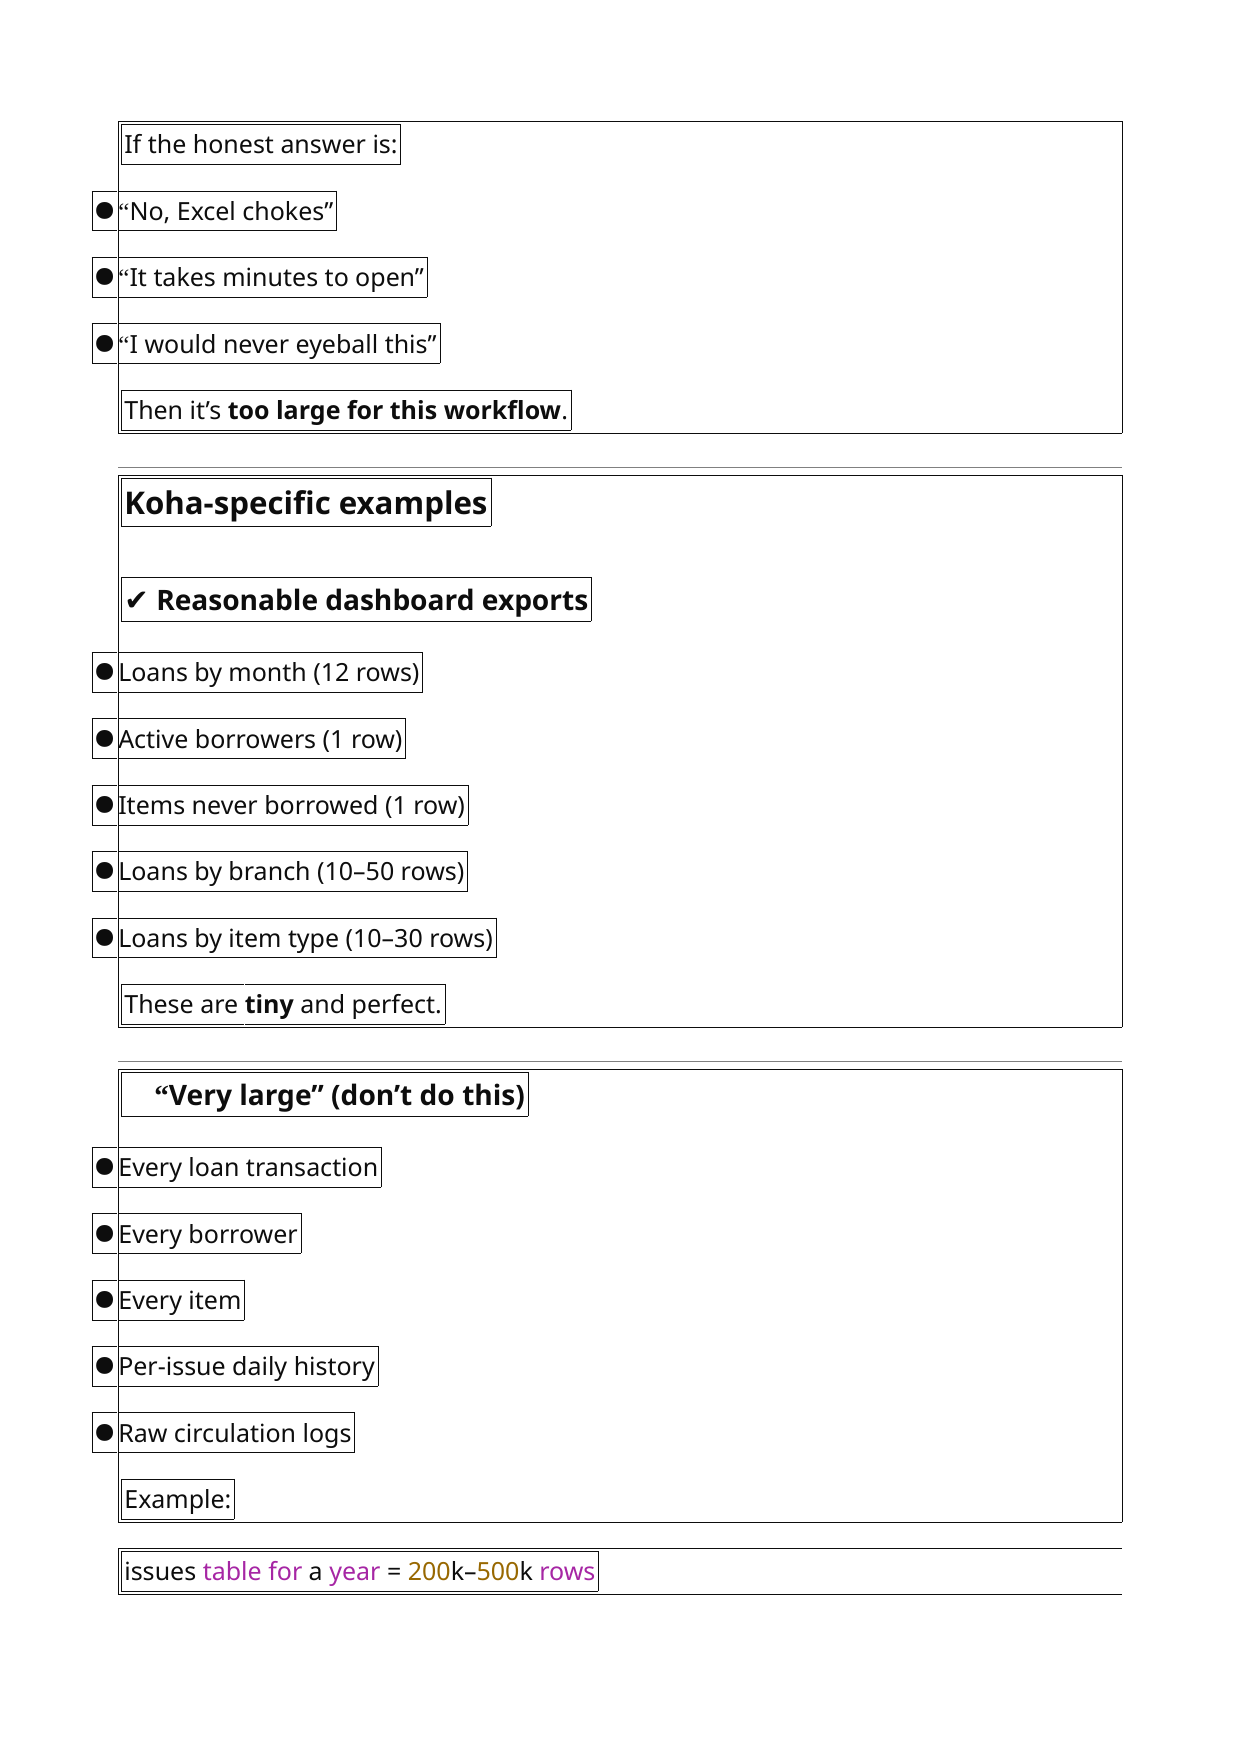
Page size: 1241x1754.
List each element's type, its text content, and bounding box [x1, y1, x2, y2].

text Then it’s too large for this workflow. [119, 387, 1122, 433]
list “I would never eyeball this” [119, 320, 1122, 363]
list Active borrowers (1 row) [119, 715, 1122, 758]
text issues table for a year = 200k–500k rows [119, 1549, 1122, 1594]
list Every item [119, 1277, 1122, 1320]
subtitle ✔ Reasonable dashboard exports [119, 574, 1122, 621]
list “No, Excel chokes” [119, 187, 1122, 231]
subtitle Koha-specific examples [119, 476, 1122, 526]
list Loans by month (12 rows) [119, 649, 1122, 692]
list Loans by branch (10–50 rows) [119, 848, 1122, 891]
list Loans by item type (10–30 rows) [119, 914, 1122, 957]
list Per-issue daily history [119, 1343, 1122, 1386]
list Items never borrowed (1 row) [119, 782, 1122, 825]
list Every loan transaction [119, 1144, 1122, 1187]
list “It takes minutes to open” [119, 254, 1122, 297]
list Every borrower [119, 1210, 1122, 1253]
text If the honest answer is: [119, 122, 1122, 164]
subtitle ❌ “Very large” (don’t do this) [119, 1070, 1122, 1116]
text Example: [119, 1476, 1122, 1522]
list Raw circulation logs [119, 1409, 1122, 1452]
text These are tiny and perfect. [119, 981, 1122, 1027]
